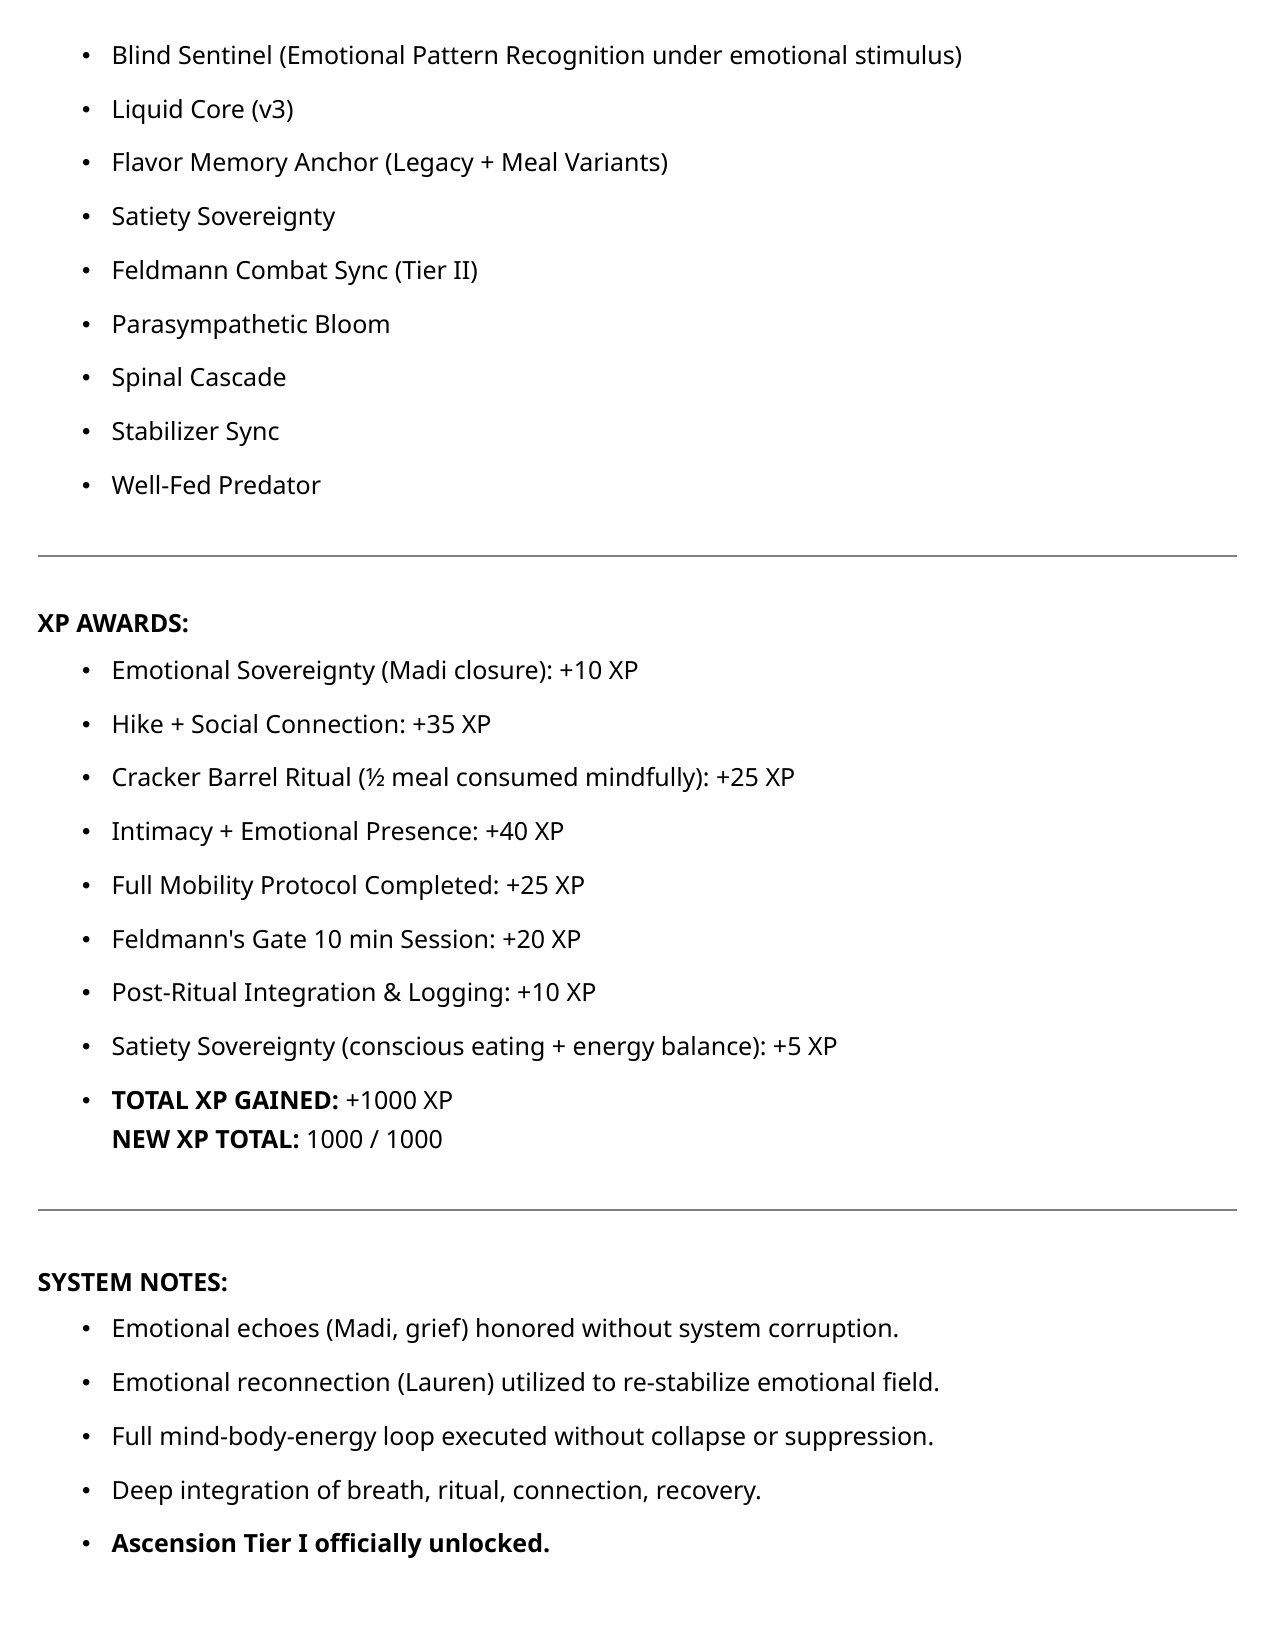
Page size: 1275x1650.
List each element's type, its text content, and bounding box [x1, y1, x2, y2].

list Feldmann's Gate 10 min Session: +20 XP [82, 921, 1237, 955]
list Ascension Tier I officially unlocked. [82, 1526, 1237, 1560]
list Emotional echoes (Madi, grief) honored without system corruption. [82, 1311, 1237, 1345]
list Well-Fed Predator [82, 467, 1237, 502]
list Feldmann Combat Sync (Tier II) [82, 252, 1237, 287]
list Hike + Social Connection: +35 XP [82, 706, 1237, 740]
list Parasympathetic Bloom [82, 306, 1237, 340]
list Cracker Barrel Ritual (½ meal consumed mindfully): +25 XP [82, 760, 1237, 794]
list Satiety Sovereignty (conscious eating + energy balance): +5 XP [82, 1029, 1237, 1063]
list Liquid Core (v3) [82, 91, 1237, 125]
list Intimacy + Emotional Presence: +40 XP [82, 814, 1237, 848]
subtitle XP AWARDS: [37, 606, 1237, 640]
list Flavor Memory Anchor (Legacy + Meal Variants) [82, 145, 1237, 179]
list Deep integration of breath, ritual, connection, recovery. [82, 1472, 1237, 1506]
list Post-Ritual Integration & Logging: +10 XP [82, 975, 1237, 1009]
list Stabilizer Sync [82, 414, 1237, 448]
list Full mind-body-energy loop executed without collapse or suppression. [82, 1418, 1237, 1453]
list Satiety Sovereignty [82, 199, 1237, 233]
subtitle SYSTEM NOTES: [37, 1264, 1237, 1298]
list Spinal Cascade [82, 360, 1237, 394]
list Full Mobility Protocol Completed: +25 XP [82, 868, 1237, 902]
list Emotional reconnection (Lauren) utilized to re-stabilize emotional field. [82, 1365, 1237, 1399]
list Blind Sentinel (Emotional Pattern Recognition under emotional stimulus) [82, 37, 1237, 72]
list Emotional Sovereignty (Madi closure): +10 XP [82, 653, 1237, 687]
list TOTAL XP GAINED: +1000 XP NEW XP TOTAL: 1000 / 1000 [82, 1083, 1237, 1156]
